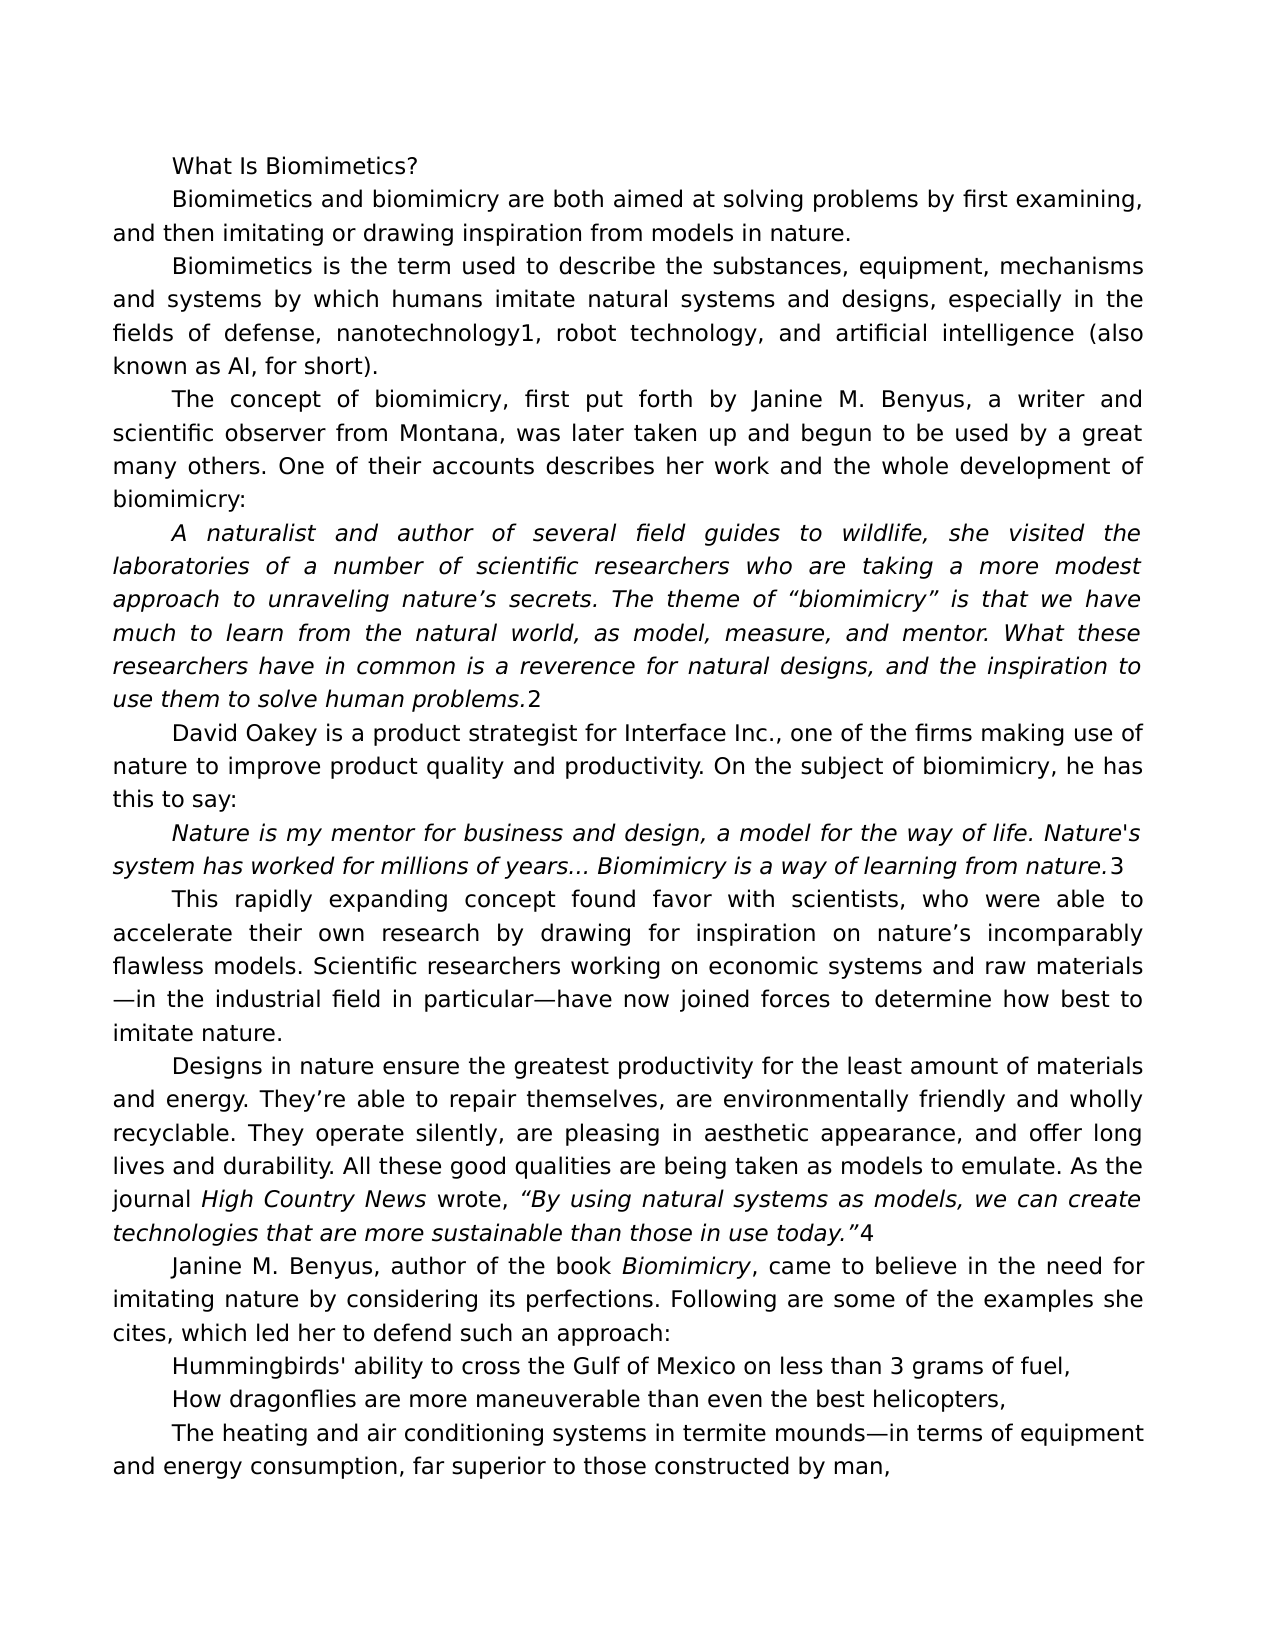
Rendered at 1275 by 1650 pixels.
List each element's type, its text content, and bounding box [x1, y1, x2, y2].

text The heating and air conditioning systems in termite mounds—in terms of equipment and energy consumption, far superior to those constructed by man, [112, 1414, 1145, 1481]
text What Is Biomimetics? [112, 148, 1145, 181]
text How dragonflies are more maneuverable than even the best helicopters, [112, 1381, 1145, 1414]
text This rapidly expanding concept found favor with scientists, who were able to accelerate their own research by drawing for inspiration on nature’s incomparably flawless models. Scientific researchers working on economic systems and raw materials—in the industrial field in particular—have now joined forces to determine how best to imitate nature. [112, 881, 1145, 1048]
text The concept of biomimicry, first put forth by Janine M. Benyus, a writer and scientific observer from Montana, was later taken up and begun to be used by a great many others. One of their accounts describes her work and the whole development of biomimicry: [112, 381, 1145, 514]
text David Oakey is a product strategist for Interface Inc., one of the firms making use of nature to improve product quality and productivity. On the subject of biomimicry, he has this to say: [112, 714, 1145, 814]
text Nature is my mentor for business and design, a model for the way of life. Nature's system has worked for millions of years... Biomimicry is a way of learning from nature.3 [112, 814, 1145, 881]
text Janine M. Benyus, author of the book Biomimicry, came to believe in the need for imitating nature by considering its perfections. Following are some of the examples she cites, which led her to defend such an approach: [112, 1248, 1145, 1348]
text Biomimetics is the term used to describe the substances, equipment, mechanisms and systems by which humans imitate natural systems and designs, especially in the fields of defense, nanotechnology1, robot technology, and artificial intelligence (also known as AI, for short). [112, 248, 1145, 381]
text Biomimetics and biomimicry are both aimed at solving problems by first examining, and then imitating or drawing inspiration from models in nature. [112, 181, 1145, 248]
text Hummingbirds' ability to cross the Gulf of Mexico on less than 3 grams of fuel, [112, 1348, 1145, 1381]
text A naturalist and author of several field guides to wildlife, she visited the laboratories of a number of scientific researchers who are taking a more modest approach to unraveling nature’s secrets. The theme of “biomimicry” is that we have much to learn from the natural world, as model, measure, and mentor. What these researchers have in common is a reverence for natural designs, and the inspiration to use them to solve human problems.2 [112, 514, 1145, 714]
text Designs in nature ensure the greatest productivity for the least amount of materials and energy. They’re able to repair themselves, are environmentally friendly and wholly recyclable. They operate silently, are pleasing in aesthetic appearance, and offer long lives and durability. All these good qualities are being taken as models to emulate. As the journal High Country News wrote, “By using natural systems as models, we can create technologies that are more sustainable than those in use today.”4 [112, 1048, 1145, 1248]
